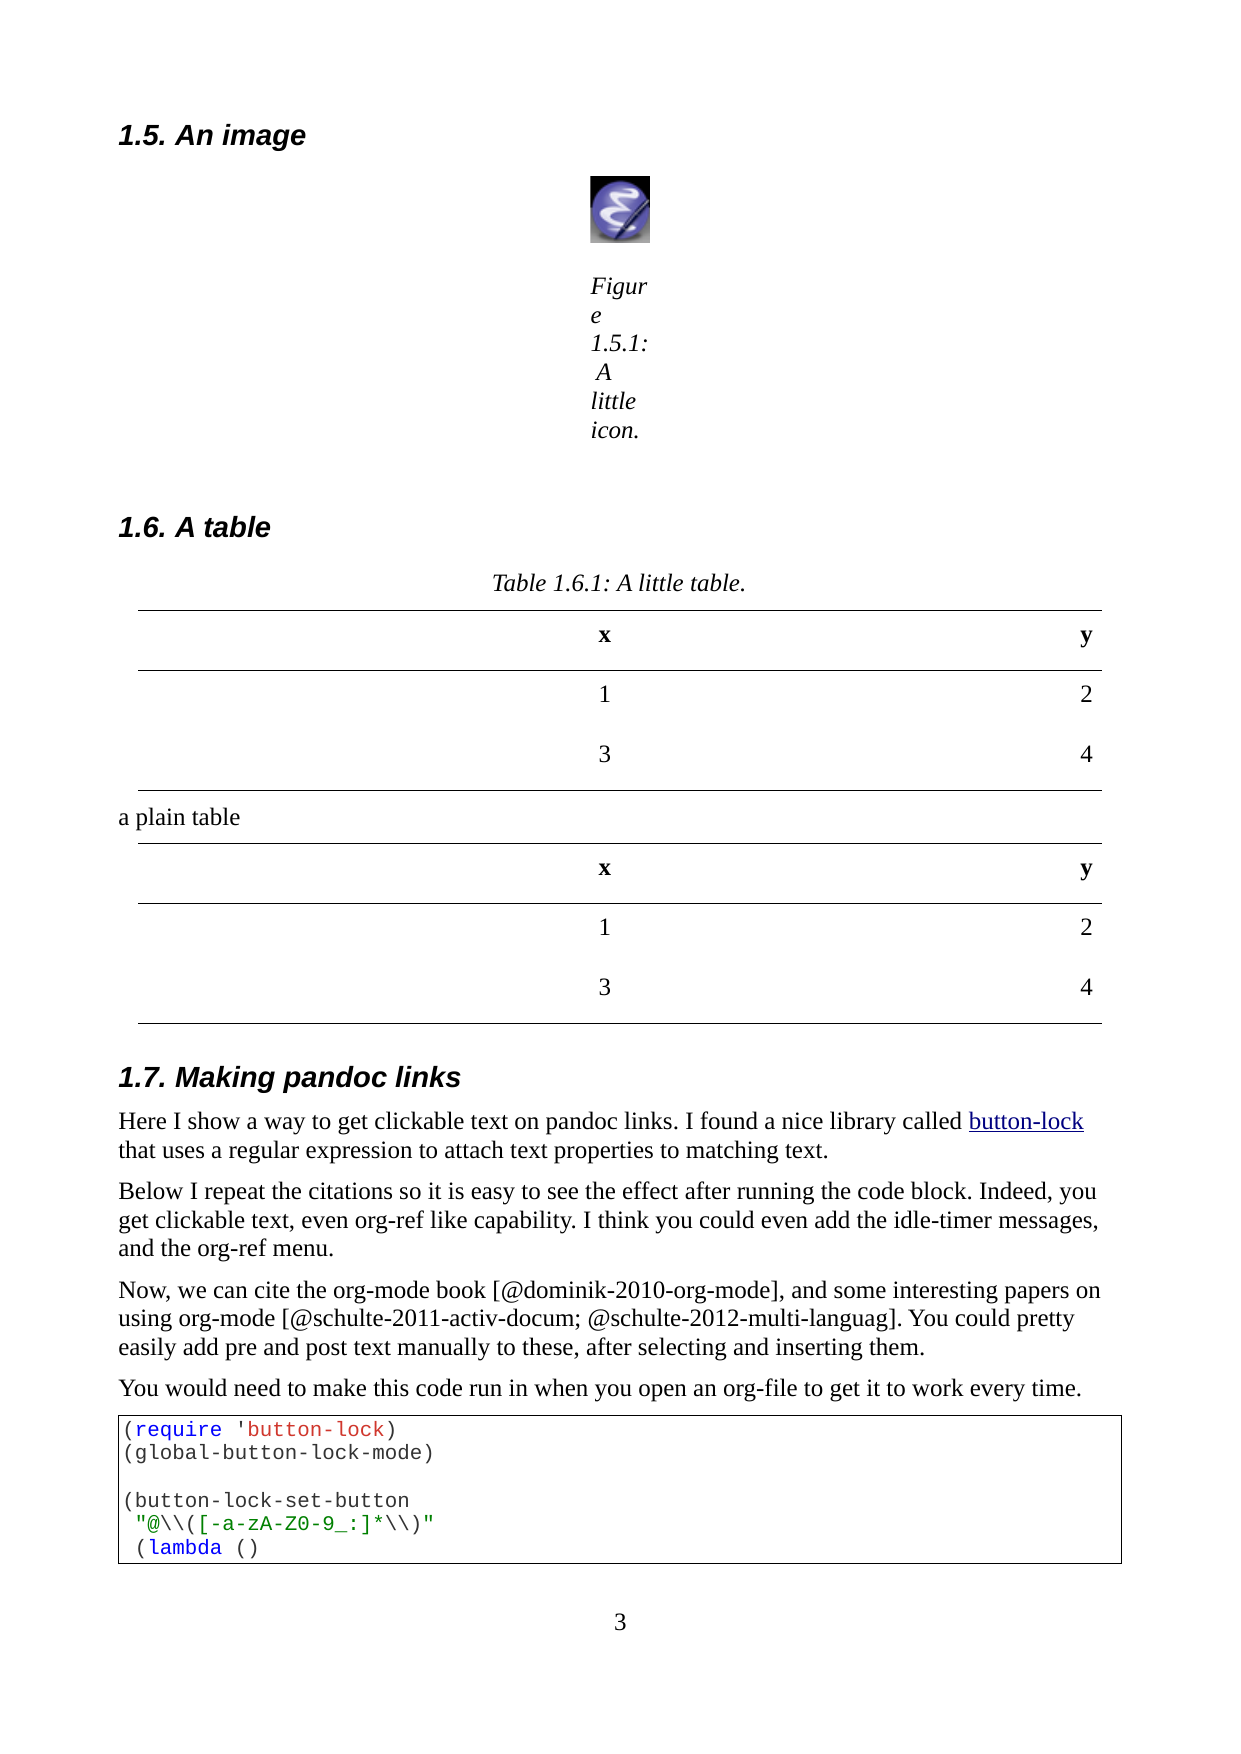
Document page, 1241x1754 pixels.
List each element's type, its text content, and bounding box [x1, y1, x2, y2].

text Figure 1.5.1: A little icon. [590, 243, 650, 443]
text You would need to make this code run in when you open an org-file to get it to work every time. [118, 1373, 1122, 1402]
text (lambda () [119, 1533, 1121, 1563]
table_cell 2 [620, 904, 1102, 963]
text a plain table [118, 802, 1122, 830]
table_cell 1 [138, 904, 620, 963]
text Below I repeat the citations so it is easy to see the effect after running the code block. Indeed, you get clickable text, even org-ref like capability. I think you could even add the idle-timer messages, and the org-ref menu. [118, 1176, 1122, 1262]
table_header x [138, 844, 620, 903]
table_header y [620, 844, 1102, 903]
text (global-button-lock-mode) [119, 1438, 1121, 1462]
table_cell 3 [138, 963, 620, 1023]
text Now, we can cite the org-mode book [@dominik-2010-org-mode], and some interesting papers on using org-mode [@schulte-2011-activ-docum; @schulte-2012-multi-languag]. You could pretty easily add pre and post text manually to these, after selecting and inserting them. [118, 1275, 1122, 1361]
table_cell 4 [620, 730, 1102, 790]
table_cell 4 [620, 963, 1102, 1023]
text Table 1.6.1: A little table. [118, 568, 1122, 597]
table_cell 2 [620, 671, 1102, 730]
table_cell 3 [138, 730, 620, 790]
text "@\\([-a-zA-Z0-9_:]*\\)" [119, 1509, 1121, 1533]
text Here I show a way to get clickable text on pandoc links. I found a nice library called button-lock that uses a regular expression to attach text properties to matching text. [118, 1106, 1122, 1163]
table_cell 1 [138, 671, 620, 730]
table_header y [620, 611, 1102, 669]
subtitle Making pandoc links [118, 1060, 1122, 1093]
table_header x [138, 611, 620, 669]
text (require 'button-lock) [119, 1416, 1121, 1438]
text (button-lock-set-button [119, 1486, 1121, 1509]
subtitle A table [118, 510, 1122, 543]
subtitle An image [118, 118, 1122, 152]
